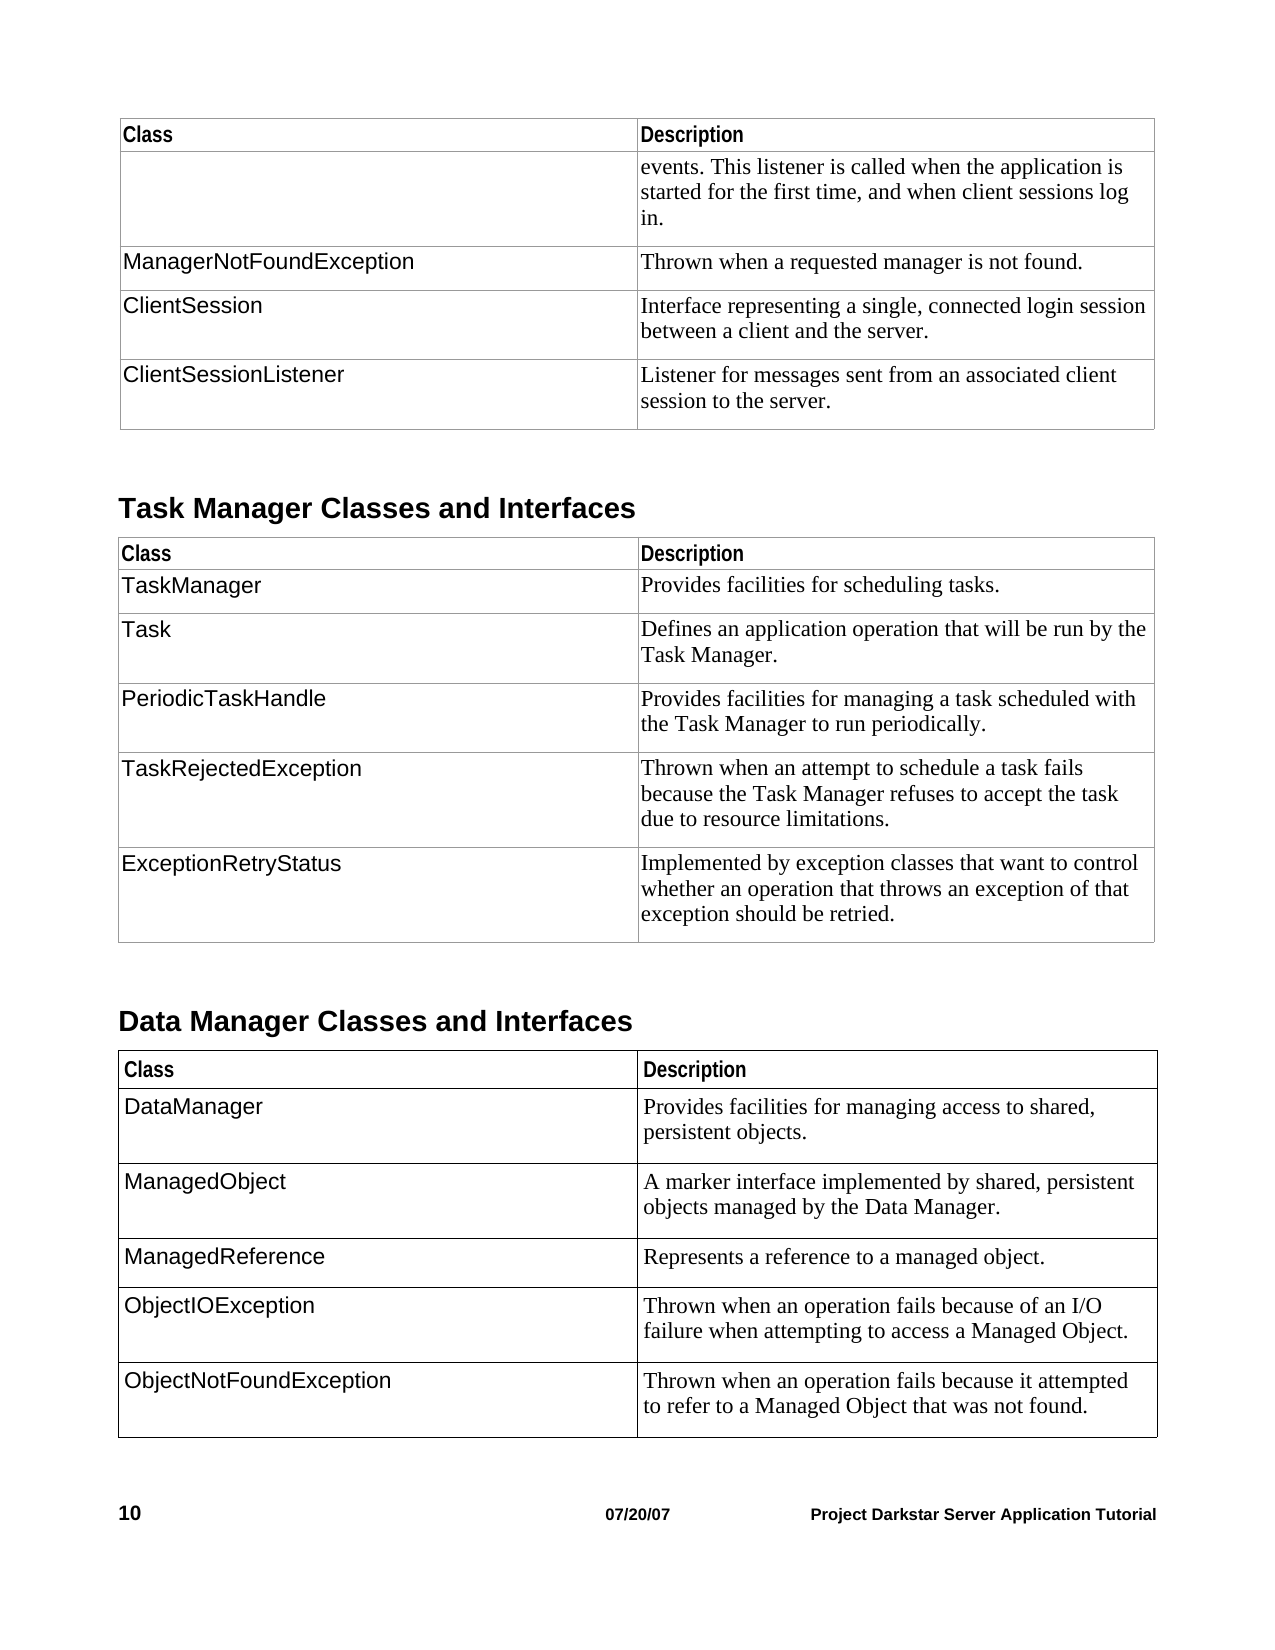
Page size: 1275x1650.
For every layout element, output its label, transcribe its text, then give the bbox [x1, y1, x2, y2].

table_cell events. This listener is called when the application is started for the first time, and when client sessions log in. [638, 152, 1154, 246]
table_header Class [119, 1051, 637, 1088]
table_header Class [121, 119, 637, 151]
table_cell Thrown when an operation fails because of an I/O failure when attempting to access a Managed Object. [638, 1288, 1157, 1362]
table_cell Interface representing a single, connected login session between a client and the server. [638, 291, 1154, 359]
table_header Description [638, 119, 1154, 151]
table_cell ManagedReference [119, 1239, 637, 1287]
table_cell Thrown when an attempt to schedule a task fails because the Task Manager refuses to accept the task due to resource limitations. [639, 753, 1154, 847]
subtitle Task Manager Classes and Interfaces [118, 492, 1157, 524]
table_cell ClientSession [121, 291, 637, 359]
table_cell ExceptionRetryStatus [119, 848, 638, 942]
table_cell A marker interface implemented by shared, persistent objects managed by the Data Manager. [638, 1164, 1157, 1238]
table_cell [121, 152, 637, 246]
table_cell ManagedObject [119, 1164, 637, 1238]
table_cell ClientSessionListener [121, 360, 637, 428]
table_cell TaskRejectedException [119, 753, 638, 847]
table_cell ObjectIOException [119, 1288, 637, 1362]
table_cell TaskManager [119, 570, 638, 613]
table_cell Provides facilities for scheduling tasks. [639, 570, 1154, 613]
table_cell DataManager [119, 1089, 637, 1163]
table_cell Provides facilities for managing a task scheduled with the Task Manager to run periodically. [639, 684, 1154, 752]
table_cell Represents a reference to a managed object. [638, 1239, 1157, 1287]
table_cell Task [119, 614, 638, 683]
table_header Description [638, 1051, 1157, 1088]
table_header Description [639, 538, 1154, 569]
table_cell Implemented by exception classes that want to control whether an operation that throws an exception of that exception should be retried. [639, 848, 1154, 942]
table_cell Thrown when a requested manager is not found. [638, 247, 1154, 289]
table_cell Provides facilities for managing access to shared, persistent objects. [638, 1089, 1157, 1163]
table_cell Defines an application operation that will be run by the Task Manager. [639, 614, 1154, 683]
table_cell ObjectNotFoundException [119, 1363, 637, 1437]
table_cell Thrown when an operation fails because it attempted to refer to a Managed Object that was not found. [638, 1363, 1157, 1437]
subtitle Data Manager Classes and Interfaces [118, 1005, 1157, 1038]
table_cell Listener for messages sent from an associated client session to the server. [638, 360, 1154, 428]
table_header Class [119, 538, 638, 569]
table_cell PeriodicTaskHandle [119, 684, 638, 752]
table_cell ManagerNotFoundException [121, 247, 637, 289]
